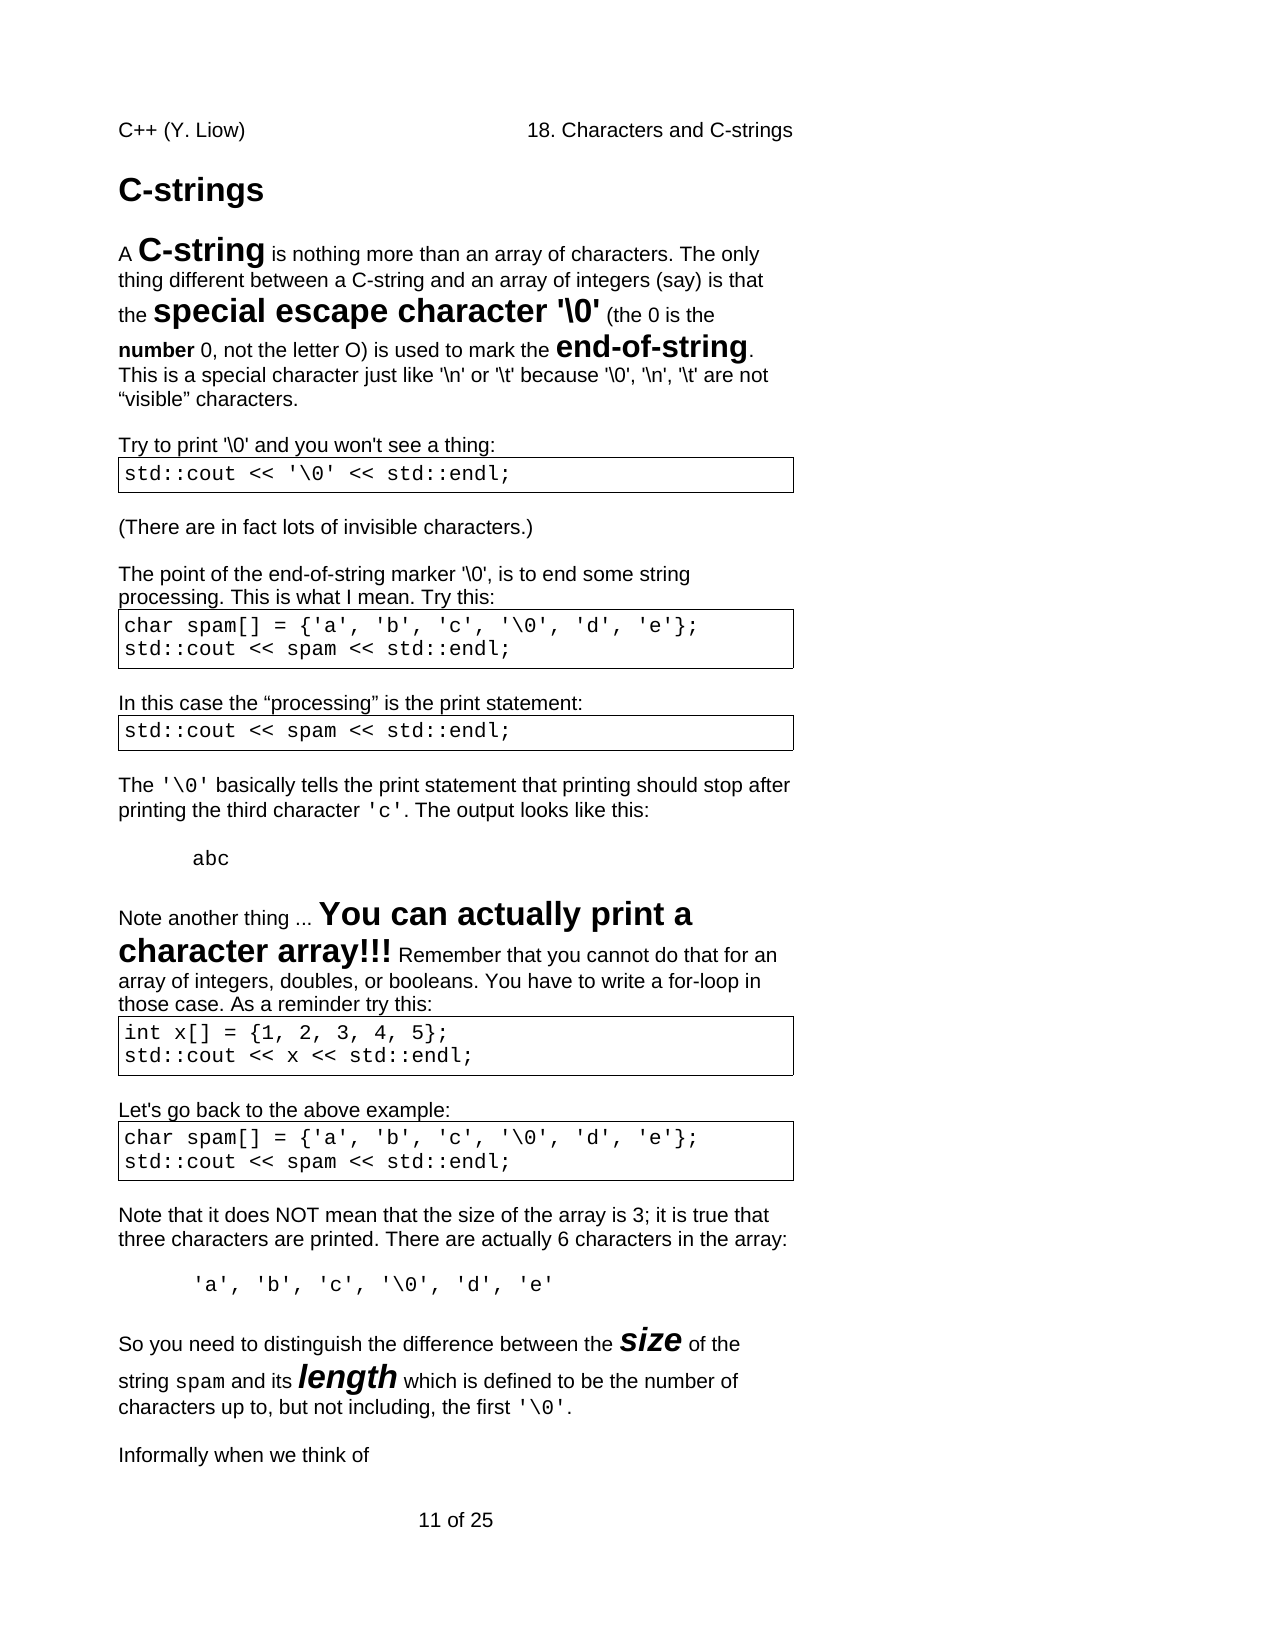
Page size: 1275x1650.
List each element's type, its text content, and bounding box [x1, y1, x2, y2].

text C-strings [118, 171, 793, 208]
table_header std::cout << spam << std::endl; [119, 716, 793, 750]
table_header char spam[] = {'a', 'b', 'c', '\0', 'd', 'e'}; std::cout << spam << std::endl; [119, 610, 793, 668]
text The point of the end-of-string marker '\0', is to end some string processing. This is what I mean. Try this: [118, 562, 793, 609]
text Let's go back to the above example: [118, 1098, 793, 1121]
text A C-string is nothing more than an array of characters. The only thing different between a C-string and an array of integers (say) is that the special escape character '\0' (the 0 is the number 0, not the letter O) is used to mark the end-of-string. This is a special character just like '\n' or '\t' because '\0', '\n', '\t' are not “visible” characters. [118, 231, 793, 411]
table_header int x[] = {1, 2, 3, 4, 5}; std::cout << x << std::endl; [119, 1017, 793, 1075]
text Try to print '\0' and you won't see a thing: [118, 434, 793, 457]
text Informally when we think of [118, 1444, 793, 1467]
text abc [118, 847, 793, 872]
text The '\0' basically tells the print statement that printing should stop after printing the third character 'c'. The output looks like this: [118, 773, 793, 823]
text In this case the “processing” is the print statement: [118, 691, 793, 715]
text 'a', 'b', 'c', '\0', 'd', 'e' [118, 1274, 793, 1297]
text Note another thing ... You can actually print a character array!!! Remember that you cannot do that for an array of integers, doubles, or booleans. You have to write a for-loop in those case. As a reminder try this: [118, 895, 793, 1016]
text (There are in fact lots of invisible characters.) [118, 516, 793, 539]
text So you need to distinguish the difference between the size of the string spam and its length which is defined to be the number of characters up to, but not including, the first '\0'. [118, 1321, 793, 1421]
table_header std::cout << '\0' << std::endl; [119, 458, 793, 492]
table_header char spam[] = {'a', 'b', 'c', '\0', 'd', 'e'}; std::cout << spam << std::endl; [119, 1122, 793, 1180]
text Note that it does NOT mean that the size of the array is 3; it is true that three characters are printed. There are actually 6 characters in the array: [118, 1204, 793, 1251]
